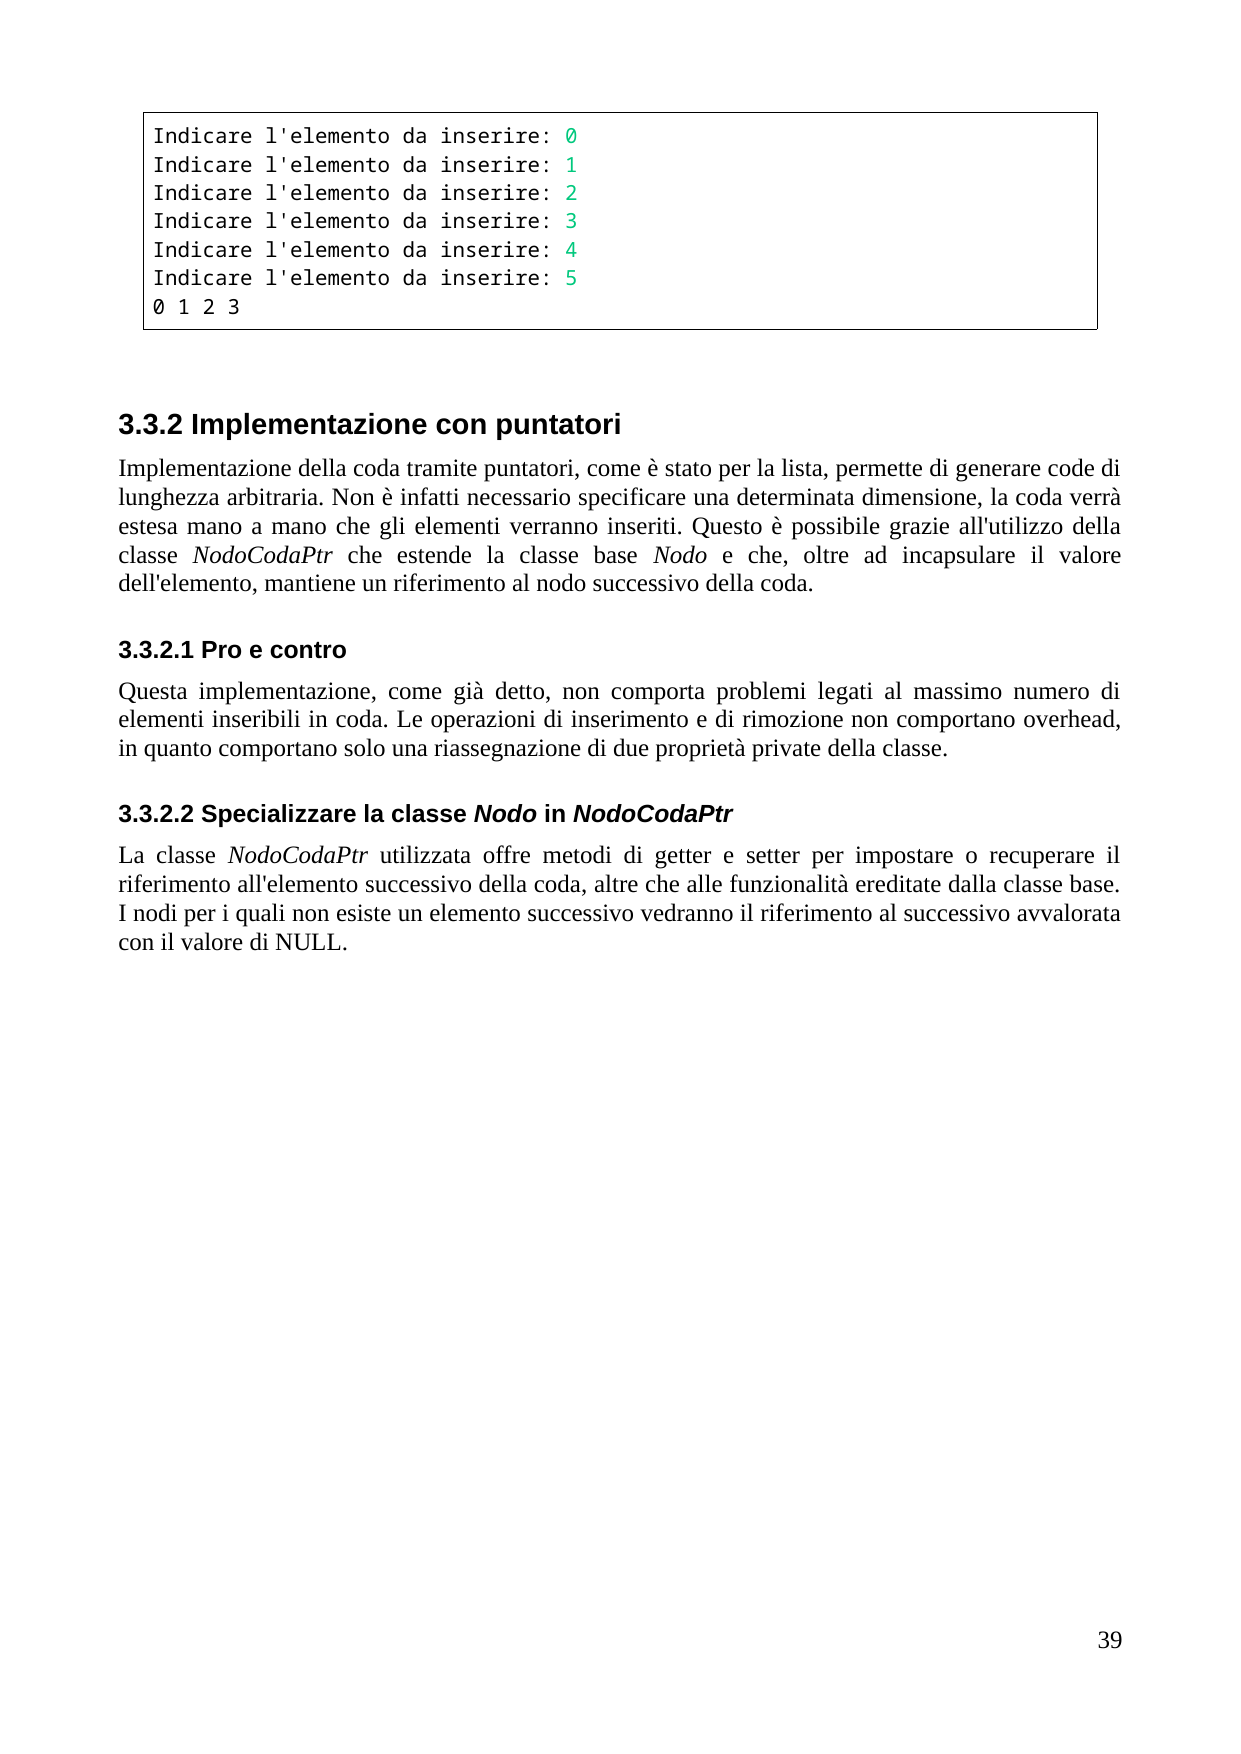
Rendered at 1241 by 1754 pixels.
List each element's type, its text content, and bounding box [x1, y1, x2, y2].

text Indicare l'elemento da inserire: 5 [152, 263, 1088, 292]
text La classe NodoCodaPtr utilizzata offre metodi di getter e setter per impostare o recuperare il riferimento all'elemento successivo della coda, altre che alle funzionalità ereditate dalla classe base. I nodi per i quali non esiste un elemento successivo vedranno il riferimento al successivo avvalorata con il valore di NULL. [118, 841, 1122, 956]
text Questa implementazione, come già detto, non comporta problemi legati al massimo numero di elementi inseribili in coda. Le operazioni di inserimento e di rimozione non comportano overhead, in quanto comportano solo una riassegnazione di due proprietà private della classe. [118, 676, 1122, 762]
subtitle 3.3.2.1 Pro e contro [118, 635, 1122, 663]
text Indicare l'elemento da inserire: 2 [152, 178, 1088, 207]
text Indicare l'elemento da inserire: 0 [152, 121, 1088, 150]
subtitle 3.3.2 Implementazione con puntatori [118, 407, 1122, 441]
text Indicare l'elemento da inserire: 1 [152, 150, 1088, 178]
text Indicare l'elemento da inserire: 3 [152, 207, 1088, 235]
text Indicare l'elemento da inserire: 4 [152, 235, 1088, 263]
text 0 1 2 3 [152, 292, 1088, 320]
subtitle 3.3.2.2 Specializzare la classe Nodo in NodoCodaPtr [118, 799, 1122, 828]
text Implementazione della coda tramite puntatori, come è stato per la lista, permette di generare code di lunghezza arbitraria. Non è infatti necessario specificare una determinata dimensione, la coda verrà estesa mano a mano che gli elementi verranno inseriti. Questo è possibile grazie all'utilizzo della classe NodoCodaPtr che estende la classe base Nodo e che, oltre ad incapsulare il valore dell'elemento, mantiene un riferimento al nodo successivo della coda. [118, 453, 1122, 597]
